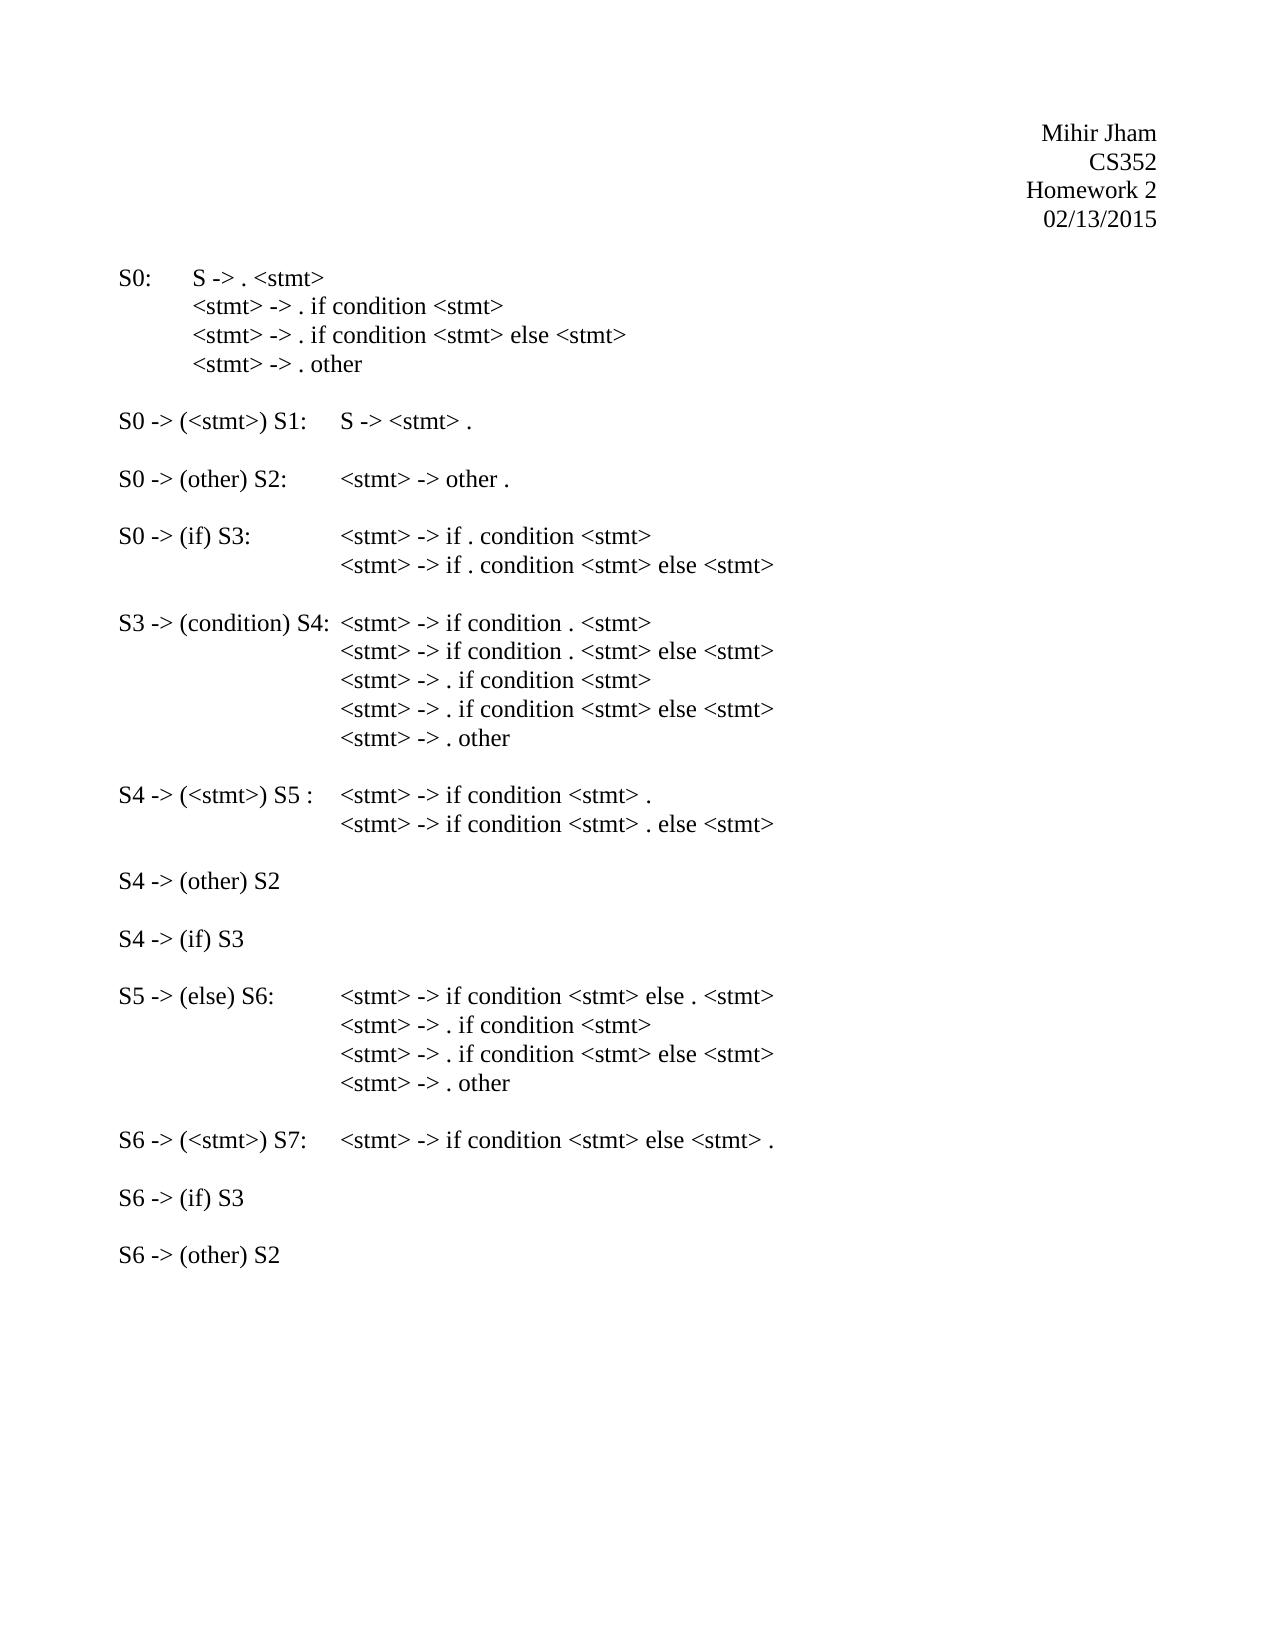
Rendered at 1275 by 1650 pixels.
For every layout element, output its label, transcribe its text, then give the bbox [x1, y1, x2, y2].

text <stmt> -> . if condition <stmt> [118, 1010, 1157, 1039]
text <stmt> -> . other [118, 723, 1157, 751]
text <stmt> -> . if condition <stmt> else <stmt> [118, 694, 1157, 723]
text <stmt> -> . if condition <stmt> else <stmt> [118, 1039, 1157, 1068]
text <stmt> -> . other [118, 349, 1157, 378]
text <stmt> -> if condition <stmt> . else <stmt> [118, 809, 1157, 838]
text S0 -> (<stmt>) S1: S -> <stmt> . [118, 406, 1157, 435]
text <stmt> -> if condition . <stmt> else <stmt> [118, 636, 1157, 665]
text <stmt> -> . if condition <stmt> [118, 665, 1157, 694]
text S6 -> (if) S3 [118, 1183, 1157, 1211]
text S3 -> (condition) S4: <stmt> -> if condition . <stmt> [118, 608, 1157, 636]
text <stmt> -> . if condition <stmt> else <stmt> [118, 320, 1157, 349]
text S0 -> (other) S2: <stmt> -> other . [118, 464, 1157, 493]
text S4 -> (<stmt>) S5 : <stmt> -> if condition <stmt> . [118, 780, 1157, 809]
text S4 -> (if) S3 [118, 924, 1157, 953]
text S6 -> (<stmt>) S7: <stmt> -> if condition <stmt> else <stmt> . [118, 1125, 1157, 1154]
text <stmt> -> . other [118, 1068, 1157, 1096]
text <stmt> -> . if condition <stmt> [118, 291, 1157, 320]
text S0 -> (if) S3: <stmt> -> if . condition <stmt> [118, 521, 1157, 550]
text S4 -> (other) S2 [118, 866, 1157, 895]
text <stmt> -> if . condition <stmt> else <stmt> [118, 550, 1157, 579]
text S0: S -> . <stmt> [118, 263, 1157, 291]
text S6 -> (other) S2 [118, 1240, 1157, 1269]
text S5 -> (else) S6: <stmt> -> if condition <stmt> else . <stmt> [118, 981, 1157, 1010]
